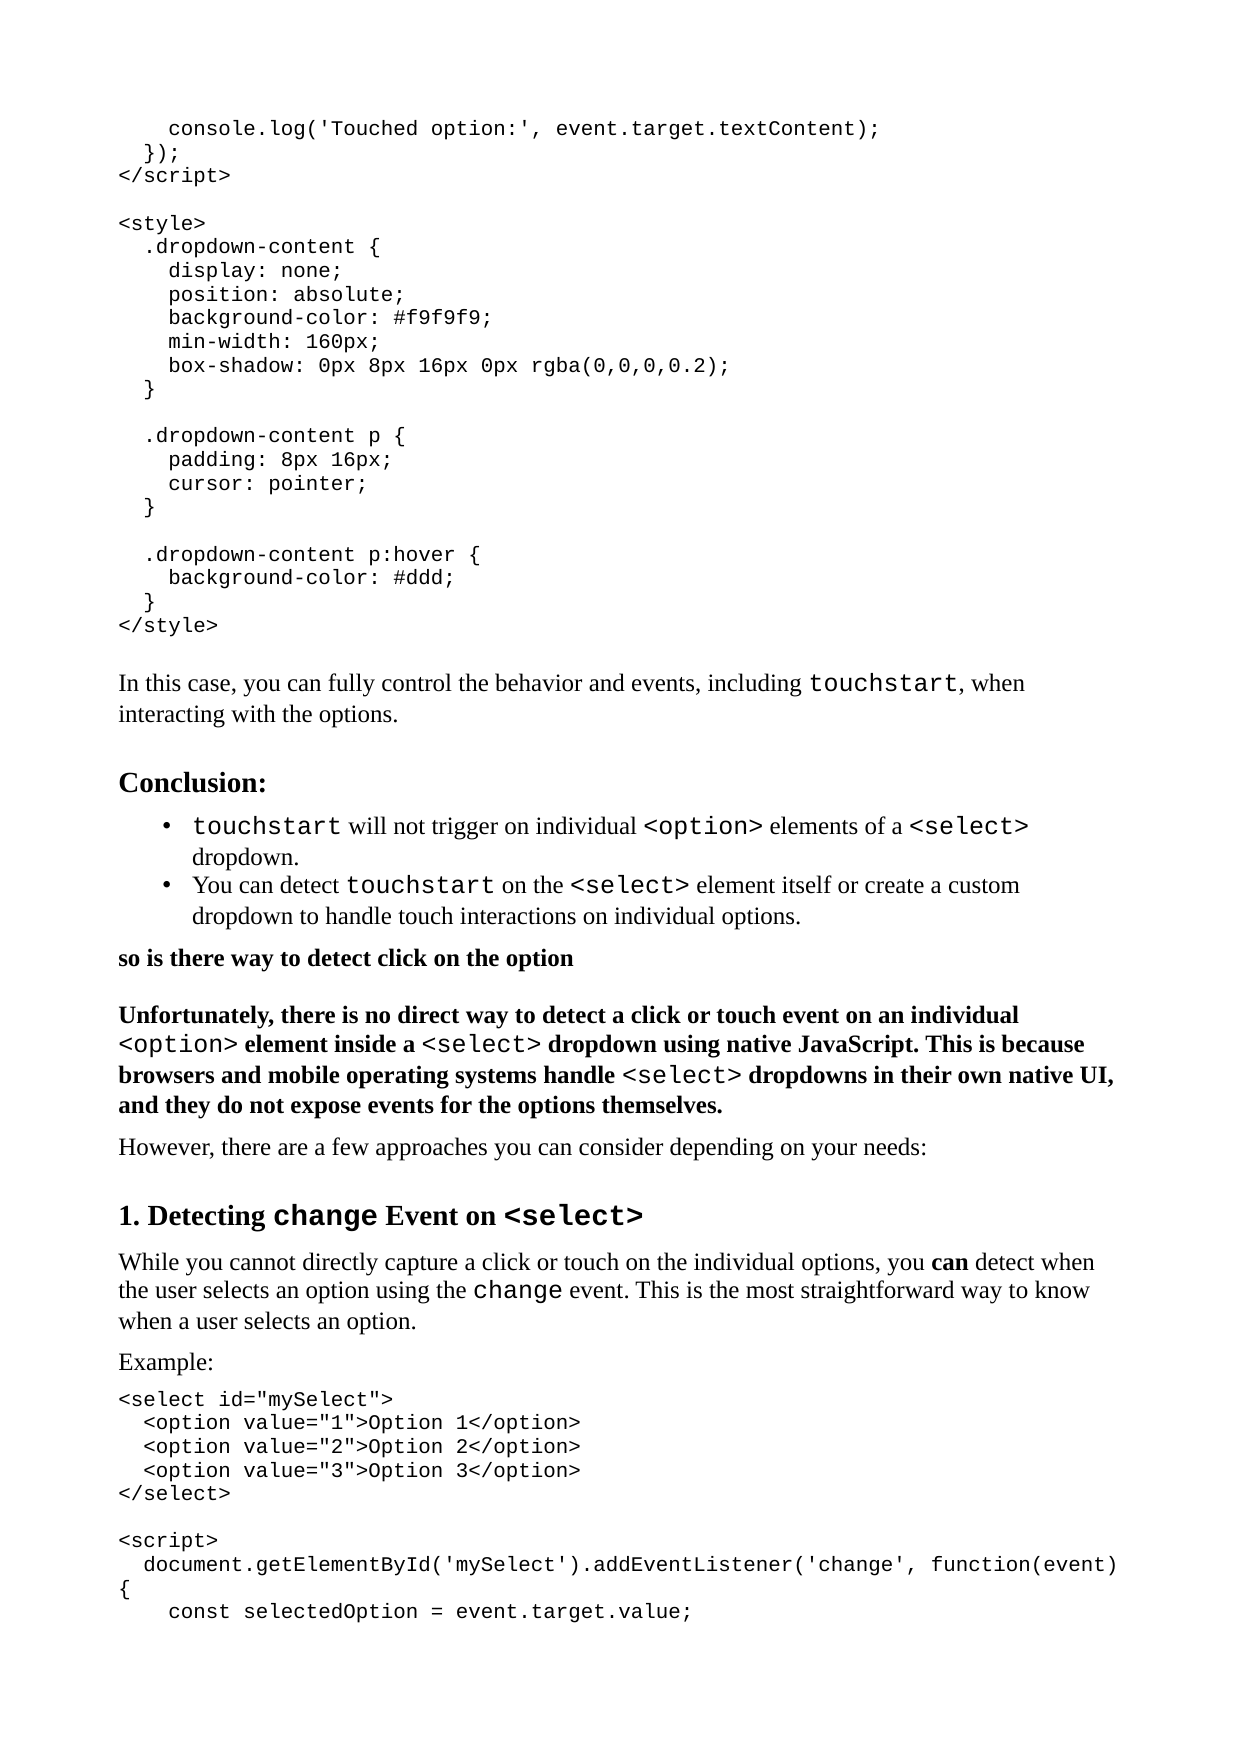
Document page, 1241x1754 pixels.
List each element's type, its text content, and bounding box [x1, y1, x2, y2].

text cursor: pointer; [118, 473, 1122, 496]
text <script> [118, 1531, 1122, 1554]
list You can detect touchstart on the <select> element itself or create a custom dropdown to handle touch interactions on individual options. [162, 871, 1122, 930]
text so is there way to detect click on the option [118, 943, 1122, 971]
text position: absolute; [118, 284, 1122, 307]
text document.getElementById('mySelect').addEventListener('change', function(event) { [118, 1554, 1122, 1601]
text } [118, 378, 1122, 402]
text background-color: #ddd; [118, 567, 1122, 591]
text min-width: 160px; [118, 331, 1122, 354]
text } [118, 496, 1122, 520]
text </style> [118, 615, 1122, 638]
text <option value="1">Option 1</option> [118, 1412, 1122, 1436]
text background-color: #f9f9f9; [118, 307, 1122, 331]
subtitle 1. Detecting change Event on <select> [118, 1198, 1122, 1234]
text .dropdown-content p:hover { [118, 544, 1122, 567]
text <style> [118, 213, 1122, 236]
text </select> [118, 1483, 1122, 1507]
list touchstart will not trigger on individual <option> elements of a <select> dropdown. [162, 811, 1122, 871]
text .dropdown-content p { [118, 426, 1122, 449]
text } [118, 591, 1122, 615]
text Unfortunately, there is no direct way to detect a click or touch event on an individual <option> element inside a <select> dropdown using native JavaScript. This is because browsers and mobile operating systems handle <select> dropdowns in their own native UI, and they do not expose events for the options themselves. [118, 1000, 1122, 1119]
text display: none; [118, 260, 1122, 284]
text box-shadow: 0px 8px 16px 0px rgba(0,0,0,0.2); [118, 354, 1122, 378]
text Example: [118, 1347, 1122, 1376]
text const selectedOption = event.target.value; [118, 1601, 1122, 1625]
text <option value="2">Option 2</option> [118, 1436, 1122, 1459]
text <select id="mySelect"> [118, 1389, 1122, 1412]
text While you cannot directly capture a click or touch on the individual options, you can detect when the user selects an option using the change event. This is the most straightforward way to know when a user selects an option. [118, 1247, 1122, 1335]
subtitle Conclusion: [118, 765, 1122, 798]
text padding: 8px 16px; [118, 449, 1122, 473]
text <option value="3">Option 3</option> [118, 1459, 1122, 1483]
text In this case, you can fully control the behavior and events, including touchstart, when interacting with the options. [118, 668, 1122, 727]
text }); [118, 142, 1122, 165]
text .dropdown-content { [118, 236, 1122, 260]
text console.log('Touched option:', event.target.textContent); [118, 118, 1122, 142]
text </script> [118, 165, 1122, 189]
text However, there are a few approaches you can consider depending on your needs: [118, 1132, 1122, 1161]
